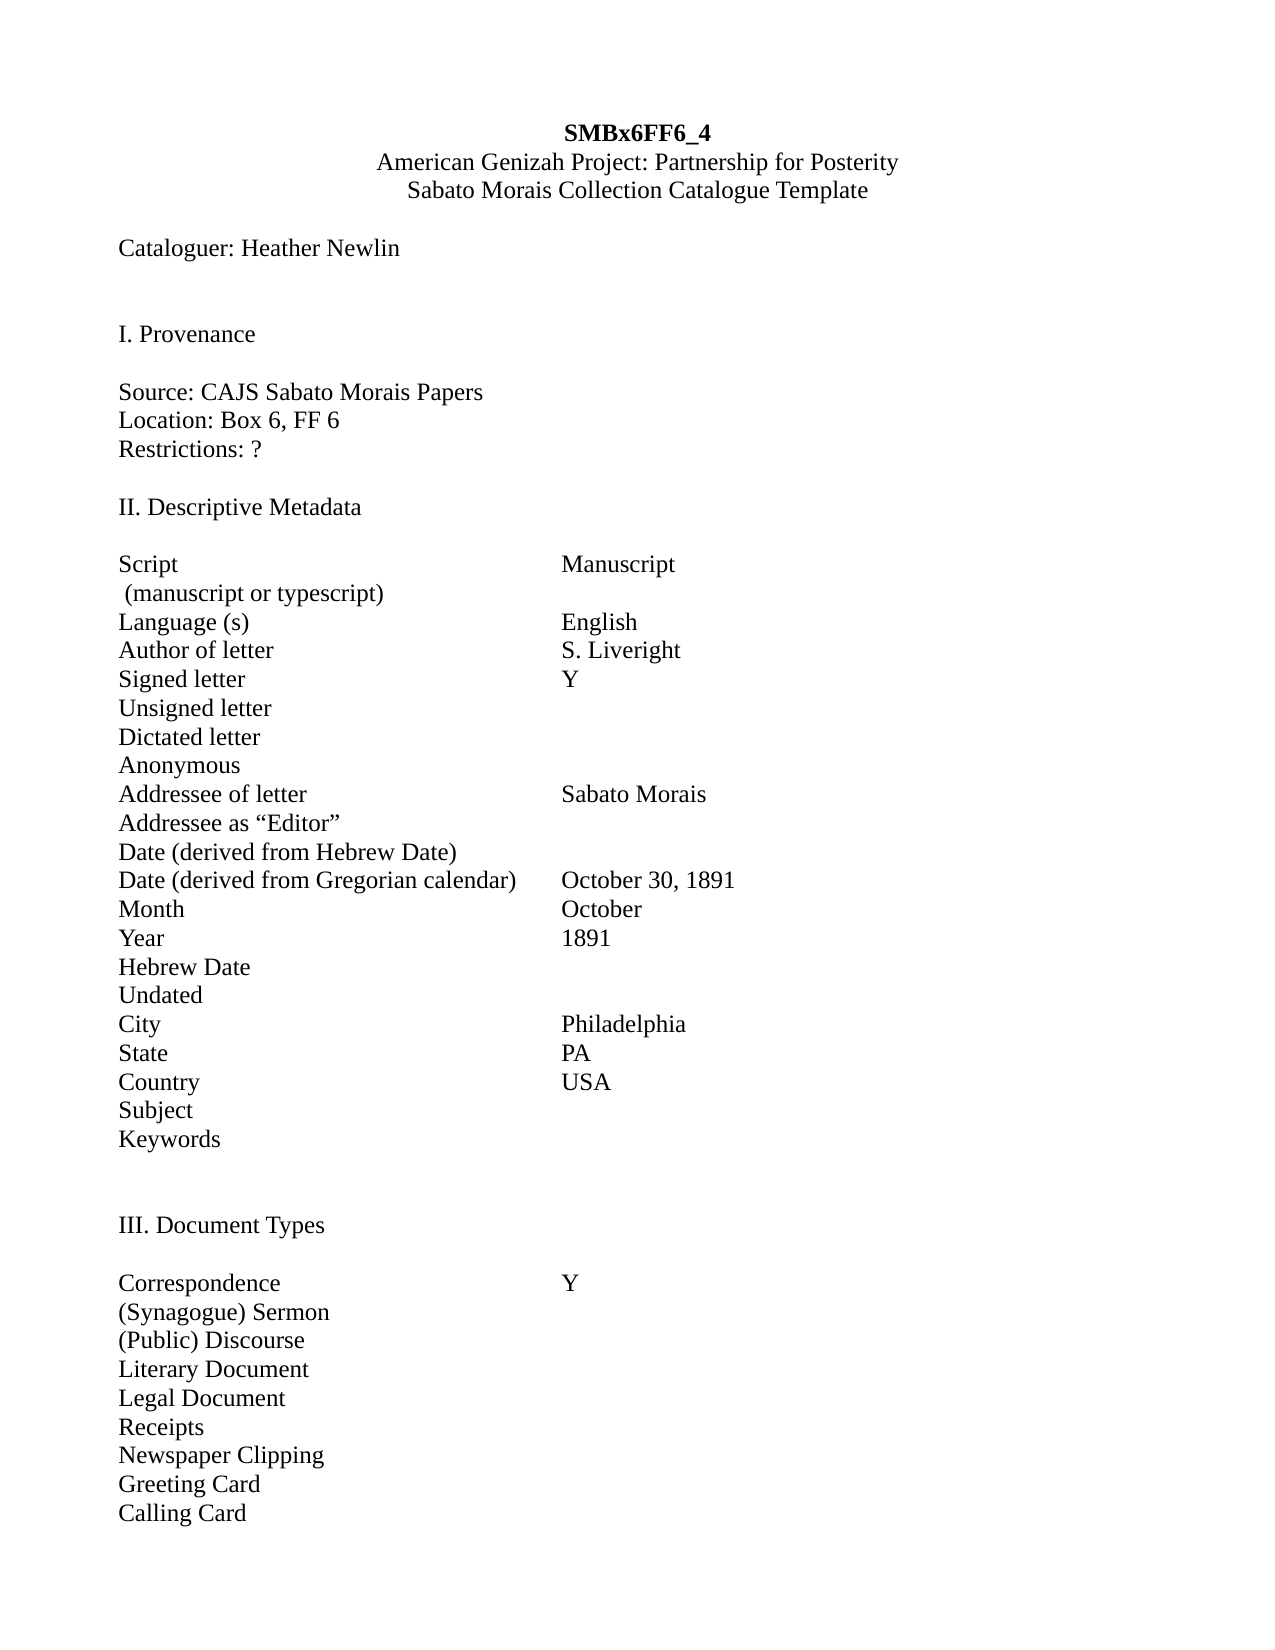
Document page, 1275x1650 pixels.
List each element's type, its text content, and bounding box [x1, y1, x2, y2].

text Greeting Card [118, 1469, 1157, 1498]
text (Public) Discourse [118, 1326, 1157, 1354]
text Source: CAJS Sabato Morais Papers [118, 377, 1157, 406]
text Date (derived from Gregorian calendar) October 30, 1891 [118, 866, 1157, 894]
text Script Manuscript [118, 549, 1157, 578]
text Correspondence Y [118, 1268, 1157, 1297]
text Receipts [118, 1412, 1157, 1441]
text Author of letter S. Liveright [118, 636, 1157, 664]
text II. Descriptive Metadata [118, 492, 1157, 521]
text Signed letter Y [118, 664, 1157, 693]
text Date (derived from Hebrew Date) [118, 837, 1157, 866]
text Year 1891 [118, 923, 1157, 952]
text Anonymous [118, 751, 1157, 779]
text Restrictions: ? [118, 434, 1157, 463]
text Hebrew Date [118, 952, 1157, 981]
text Cataloguer: Heather Newlin [118, 233, 1157, 262]
text City Philadelphia [118, 1009, 1157, 1038]
text Country USA [118, 1067, 1157, 1096]
text Location: Box 6, FF 6 [118, 406, 1157, 434]
text Language (s) English [118, 607, 1157, 636]
text Undated [118, 981, 1157, 1009]
text (Synagogue) Sermon [118, 1297, 1157, 1326]
text Month October [118, 894, 1157, 923]
text Legal Document [118, 1383, 1157, 1412]
text State PA [118, 1038, 1157, 1067]
text American Genizah Project: Partnership for Posterity [118, 147, 1157, 176]
text Subject [118, 1096, 1157, 1124]
text SMBx6FF6_4 [118, 118, 1157, 147]
text Calling Card [118, 1498, 1157, 1527]
text Addressee of letter Sabato Morais [118, 779, 1157, 808]
text I. Provenance [118, 319, 1157, 348]
text Newspaper Clipping [118, 1441, 1157, 1469]
text Literary Document [118, 1354, 1157, 1383]
text Sabato Morais Collection Catalogue Template [118, 176, 1157, 204]
text (manuscript or typescript) [118, 578, 1157, 607]
text III. Document Types [118, 1211, 1157, 1239]
text Dictated letter [118, 722, 1157, 751]
text Addressee as “Editor” [118, 808, 1157, 837]
text Keywords [118, 1124, 1157, 1153]
text Unsigned letter [118, 693, 1157, 722]
